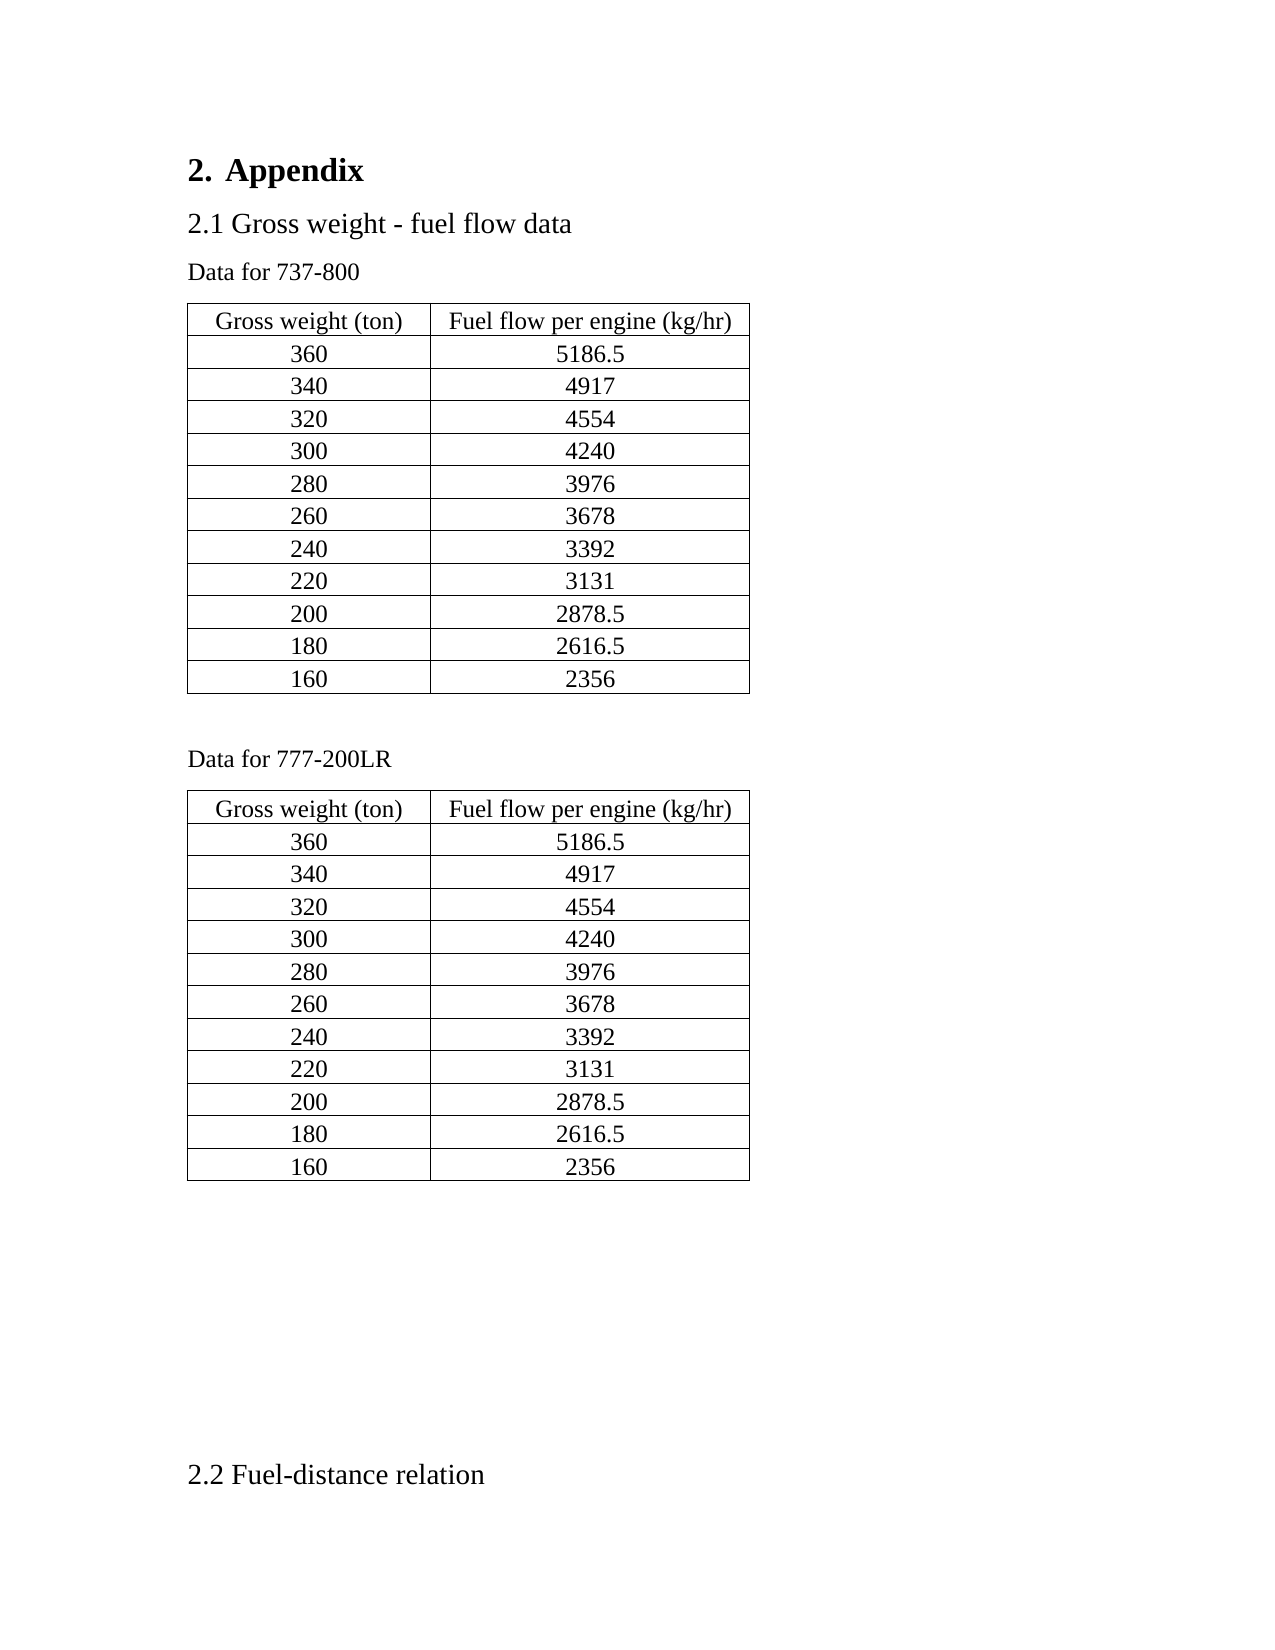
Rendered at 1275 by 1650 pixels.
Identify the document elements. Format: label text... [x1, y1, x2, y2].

table_cell 180 [188, 629, 430, 660]
table_header Fuel flow per engine (kg/hr) [431, 304, 749, 335]
table_cell 2878.5 [431, 1084, 749, 1115]
table_cell 4554 [431, 401, 749, 432]
text 2.2 Fuel-distance relation [187, 1457, 1125, 1491]
table_cell 3131 [431, 1051, 749, 1083]
table_cell 3131 [431, 564, 749, 595]
table_cell 360 [188, 336, 430, 367]
table_cell 280 [188, 466, 430, 497]
table_cell 2616.5 [431, 1116, 749, 1148]
table_cell 260 [188, 499, 430, 530]
table_cell 260 [188, 986, 430, 1018]
table_header Gross weight (ton) [188, 304, 430, 335]
table_cell 160 [188, 1149, 430, 1180]
table_cell 340 [188, 856, 430, 888]
table_cell 2356 [431, 1149, 749, 1180]
table_cell 5186.5 [431, 336, 749, 367]
table_cell 3392 [431, 1019, 749, 1050]
table_cell 3976 [431, 466, 749, 497]
table_cell 300 [188, 434, 430, 465]
list Appendix [187, 150, 1125, 188]
table_header Fuel flow per engine (kg/hr) [431, 791, 749, 823]
table_cell 3678 [431, 499, 749, 530]
table_cell 2616.5 [431, 629, 749, 660]
table_cell 240 [188, 1019, 430, 1050]
table_cell 360 [188, 824, 430, 855]
table_cell 220 [188, 1051, 430, 1083]
table_cell 5186.5 [431, 824, 749, 855]
table_cell 300 [188, 921, 430, 953]
table_cell 320 [188, 401, 430, 432]
table_cell 3392 [431, 531, 749, 562]
table_cell 320 [188, 889, 430, 920]
table_header Gross weight (ton) [188, 791, 430, 823]
table_cell 200 [188, 1084, 430, 1115]
table_cell 4240 [431, 921, 749, 953]
table_cell 3678 [431, 986, 749, 1018]
table_cell 4240 [431, 434, 749, 465]
table_cell 4554 [431, 889, 749, 920]
table_cell 200 [188, 596, 430, 627]
table_cell 240 [188, 531, 430, 562]
table_cell 340 [188, 369, 430, 400]
text Data for 777-200LR [187, 744, 1125, 773]
table_cell 220 [188, 564, 430, 595]
table_cell 280 [188, 954, 430, 985]
table_cell 2356 [431, 661, 749, 692]
table_cell 180 [188, 1116, 430, 1148]
table_cell 160 [188, 661, 430, 692]
table_cell 4917 [431, 856, 749, 888]
table_cell 4917 [431, 369, 749, 400]
list Gross weight - fuel flow data [187, 206, 1125, 239]
table_cell 3976 [431, 954, 749, 985]
table_cell 2878.5 [431, 596, 749, 627]
text Data for 737-800 [187, 257, 1125, 285]
